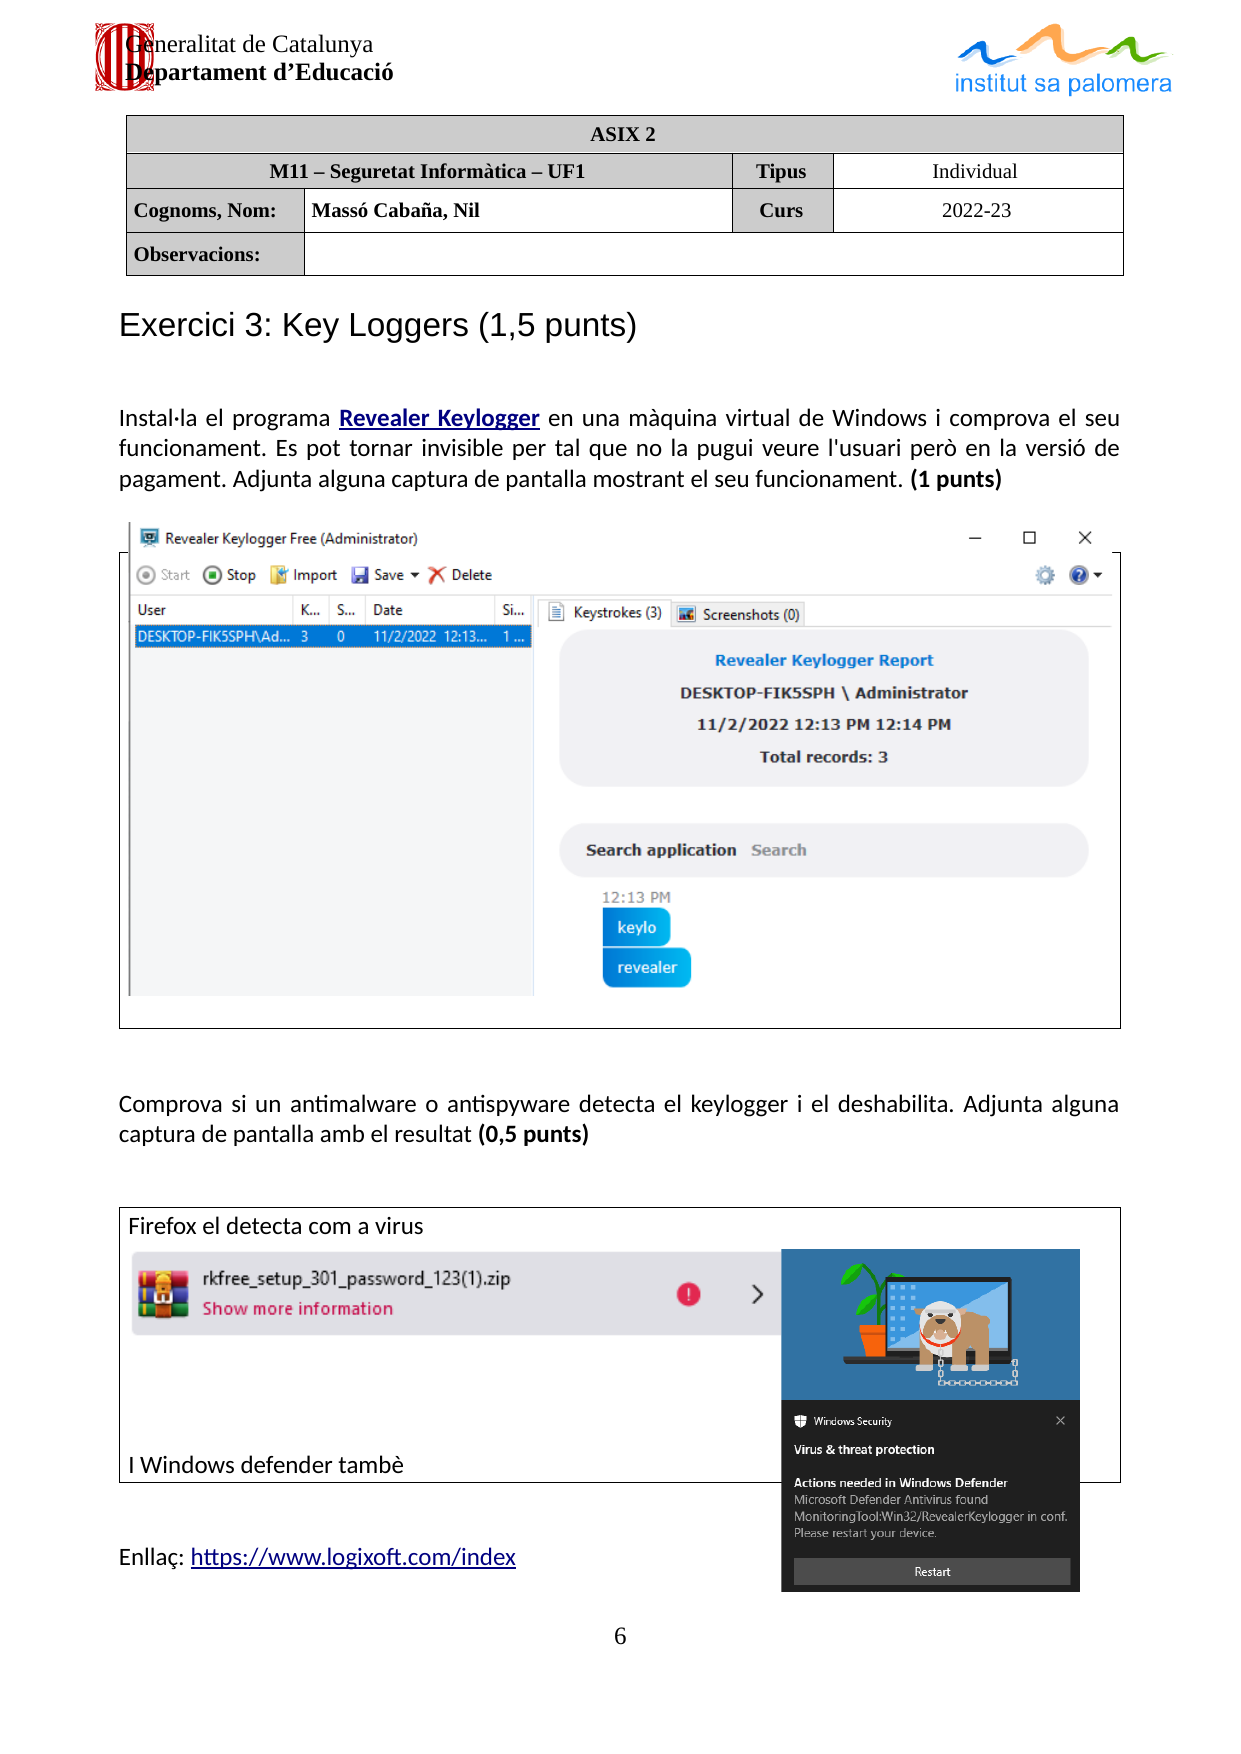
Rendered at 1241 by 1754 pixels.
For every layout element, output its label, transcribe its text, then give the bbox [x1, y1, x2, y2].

text Comprova si un antimalware o antispyware detecta el keylogger i el deshabilita. Adjunta alguna captura de pantalla amb el resultat (0,5 punts) [119, 1088, 1121, 1149]
text Instal·la el programa Revealer Keylogger en una màquina virtual de Windows i comprova el seu funcionament. Es pot tornar invisible per tal que no la pugui veure l'usuari però en la versió de pagament. Adjunta alguna captura de pantalla mostrant el seu funcionament. (1 punts) [119, 402, 1121, 493]
picture [93, 21, 155, 93]
picture [948, 21, 1177, 100]
text I Windows defender tambè [120, 1446, 781, 1482]
picture [128, 522, 1113, 996]
picture [126, 1249, 1080, 1592]
text Firefox el detecta com a virus [120, 1208, 1120, 1241]
text [1080, 1446, 1120, 1482]
text Exercici 3: Key Loggers (1,5 punts) [119, 305, 1121, 344]
text [1080, 1541, 1121, 1572]
text Enllaç: https://www.logixoft.com/index [119, 1541, 781, 1572]
